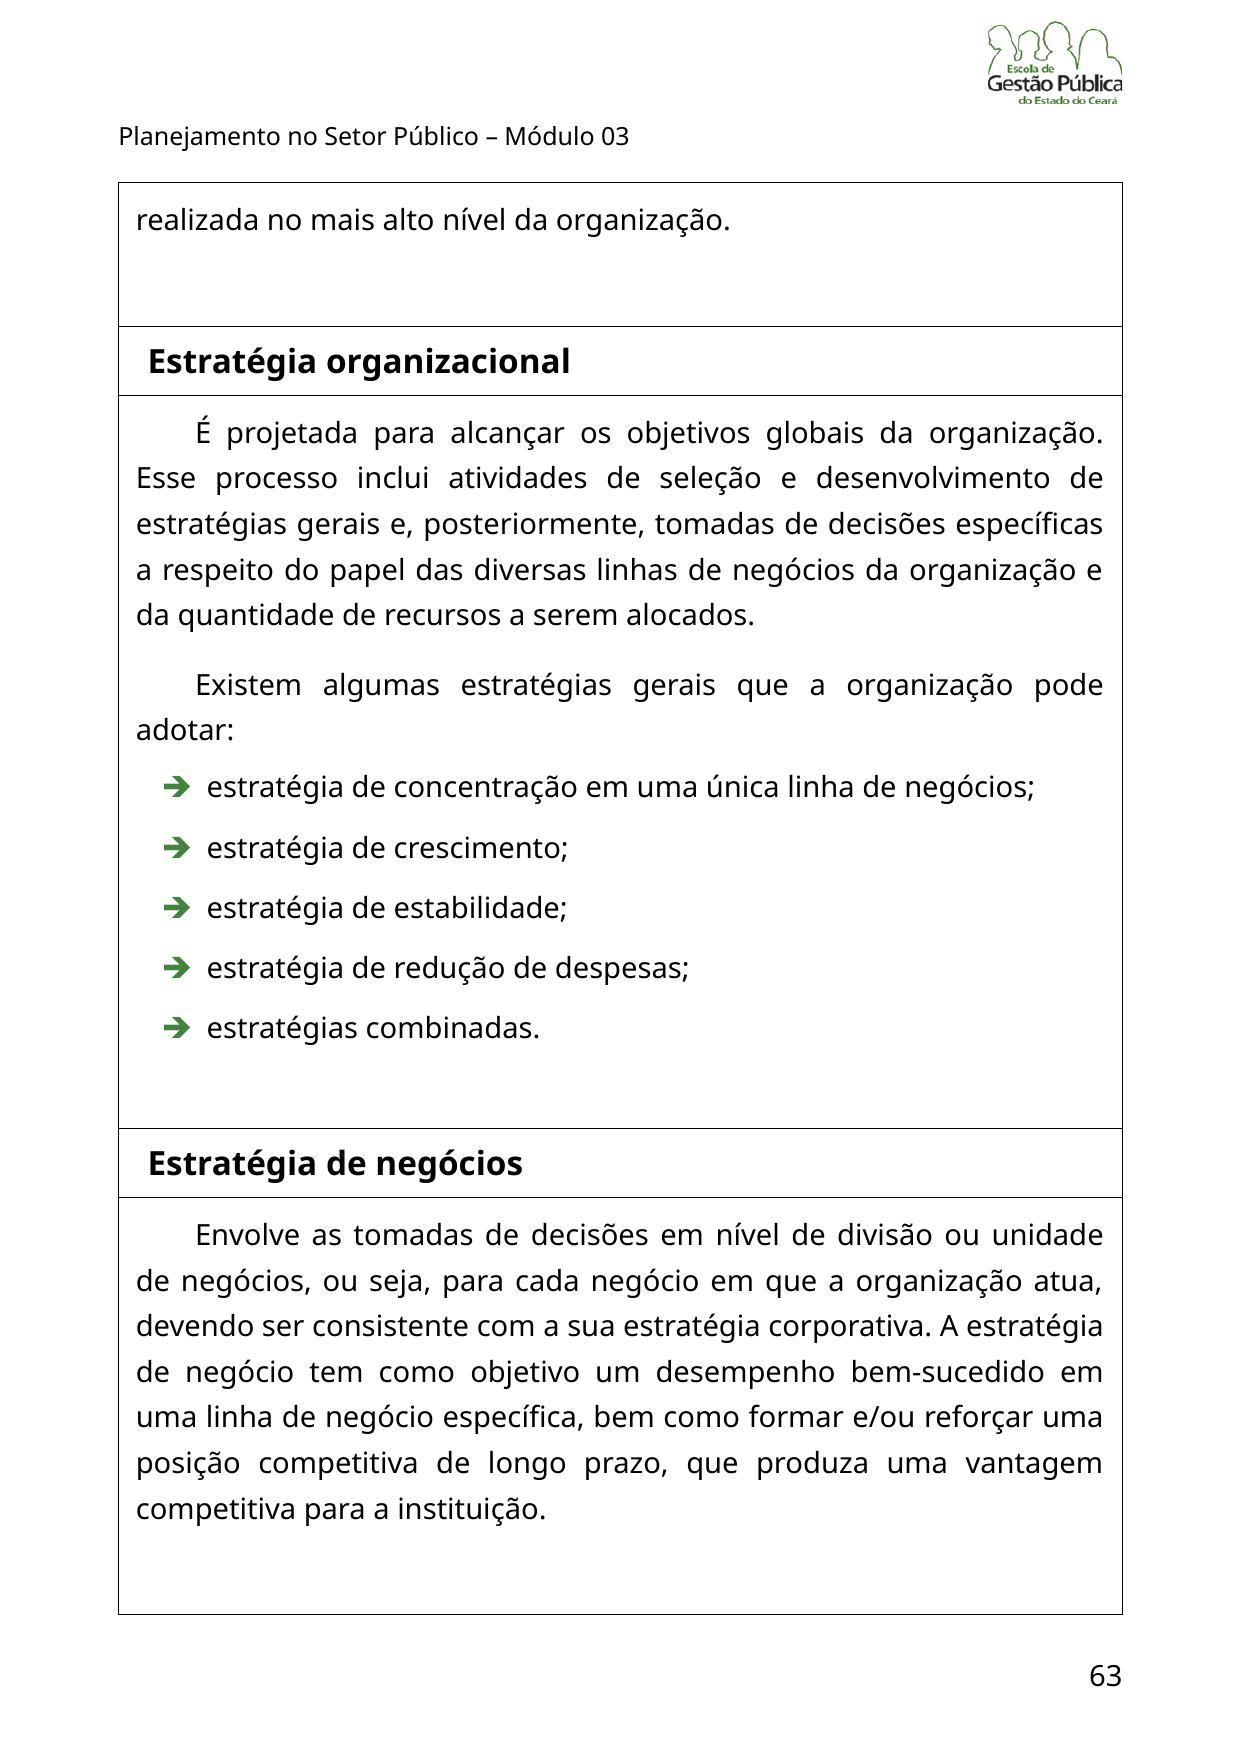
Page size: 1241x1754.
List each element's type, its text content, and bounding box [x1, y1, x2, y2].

table_cell realizada no mais alto nível da organização. [119, 183, 1122, 326]
picture [118, 21, 1123, 104]
table_cell Estratégia organizacional [119, 327, 1122, 394]
table_cell É projetada para alcançar os objetivos globais da organização. Esse processo inclui atividades de seleção e desenvolvimento de estratégias gerais e, posteriormente, tomadas de decisões específicas a respeito do papel das diversas linhas de negócios da organização e da quantidade de recursos a serem alocados. Existem algumas estratégias gerais que a organização pode adotar: estratégia de concentração em uma única linha de negócios; estratégia de crescimento; estratégia de estabilidade; estratégia de redução de despesas; estratégias combinadas. [119, 396, 1122, 1128]
table_cell Estratégia de negócios [119, 1129, 1122, 1197]
table_cell Envolve as tomadas de decisões em nível de divisão ou unidade de negócios, ou seja, para cada negócio em que a organização atua, devendo ser consistente com a sua estratégia corporativa. A estratégia de negócio tem como objetivo um desempenho bem-sucedido em uma linha de negócio específica, bem como formar e/ou reforçar uma posição competitiva de longo prazo, que produza uma vantagem competitiva para a instituição. [119, 1198, 1122, 1614]
